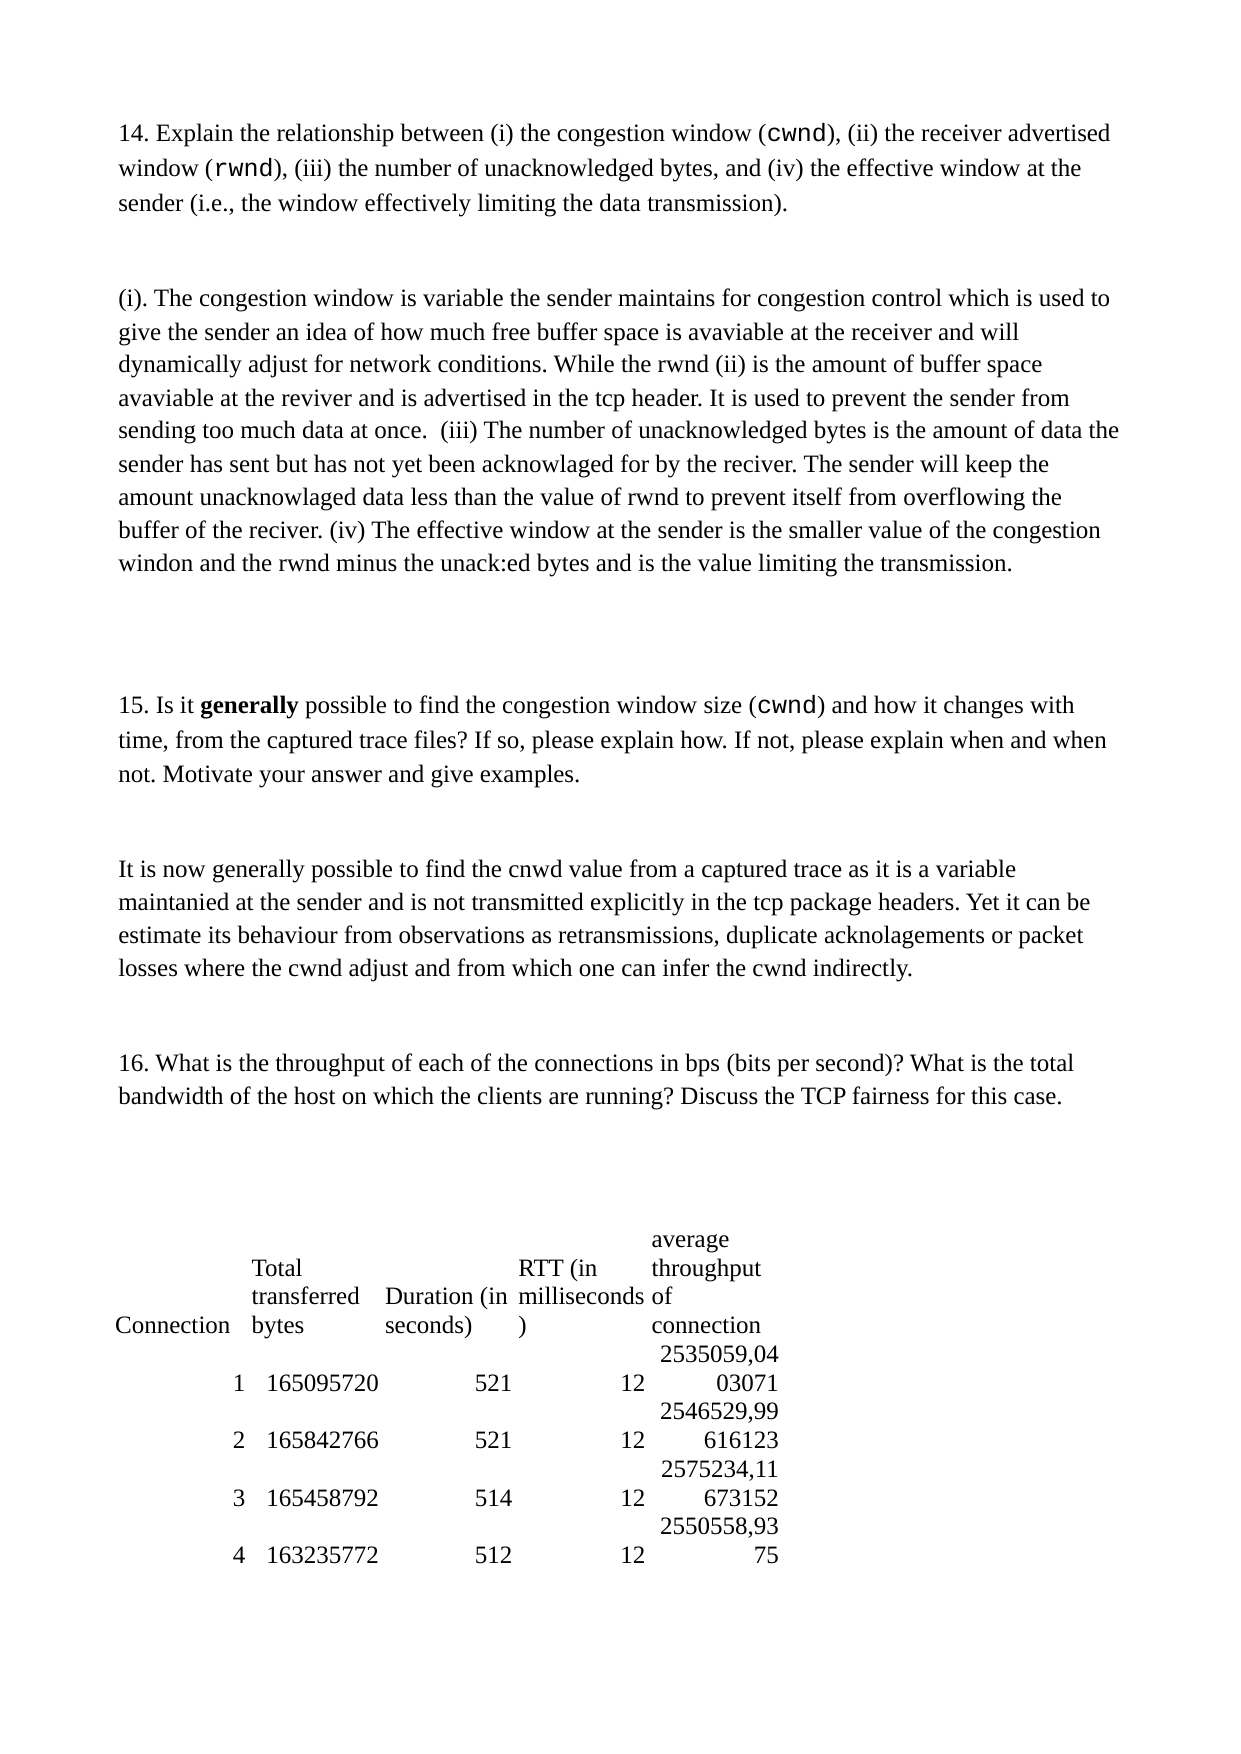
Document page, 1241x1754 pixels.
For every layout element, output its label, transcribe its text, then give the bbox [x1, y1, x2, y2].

table_header Total transferred bytes [248, 1224, 382, 1339]
table_cell 4 [112, 1511, 248, 1569]
text 14. Explain the relationship between (i) the congestion window (cwnd), (ii) the receiver advertised window (rwnd), (iii) the number of unacknowledged bytes, and (iv) the effective window at the sender (i.e., the window effectively limiting the data transmission). [118, 118, 1122, 217]
text 15. Is it generally possible to find the congestion window size (cwnd) and how it changes with time, from the captured trace files? If so, please explain how. If not, please explain when and when not. Motivate your answer and give examples. [118, 691, 1122, 787]
table_cell 2535059,0403071 [648, 1339, 782, 1396]
text 16. What is the throughput of each of the connections in bps (bits per second)? What is the total bandwidth of the host on which the clients are running? Discuss the TCP fairness for this case. [118, 1048, 1122, 1110]
table_cell 165842766 [248, 1396, 382, 1454]
table_cell 3 [112, 1454, 248, 1511]
table_header Duration (in seconds) [382, 1224, 515, 1339]
table_header Connection [112, 1224, 248, 1339]
table_cell 2 [112, 1396, 248, 1454]
table_cell 2575234,11673152 [648, 1454, 782, 1511]
table_cell 165458792 [248, 1454, 382, 1511]
text (i). The congestion window is variable the sender maintains for congestion control which is used to give the sender an idea of how much free buffer space is avaviable at the receiver and will dynamically adjust for network conditions. While the rwnd (ii) is the amount of buffer space avaviable at the reviver and is advertised in the tcp header. It is used to prevent the sender from sending too much data at once. (iii) The number of unacknowledged bytes is the amount of data the sender has sent but has not yet been acknowlaged for by the reciver. The sender will keep the amount unacknowlaged data less than the value of rwnd to prevent itself from overflowing the buffer of the reciver. (iv) The effective window at the sender is the smaller value of the congestion windon and the rwnd minus the unack:ed bytes and is the value limiting the transmission. [118, 283, 1122, 576]
table_cell 1 [112, 1339, 248, 1396]
table_cell 12 [515, 1511, 648, 1569]
table_cell 521 [382, 1339, 515, 1396]
table_header RTT (in milliseconds) [515, 1224, 648, 1339]
table_cell 2546529,99616123 [648, 1396, 782, 1454]
table_cell 163235772 [248, 1511, 382, 1569]
text It is now generally possible to find the cnwd value from a captured trace as it is a variable maintanied at the sender and is not transmitted explicitly in the tcp package headers. Yet it can be estimate its behaviour from observations as retransmissions, duplicate acknolagements or packet losses where the cwnd adjust and from which one can infer the cwnd indirectly. [118, 854, 1122, 982]
table_cell 521 [382, 1396, 515, 1454]
table_cell 514 [382, 1454, 515, 1511]
table_header average throughput of connection [648, 1224, 782, 1339]
table_cell 2550558,9375 [648, 1511, 782, 1569]
table_cell 12 [515, 1396, 648, 1454]
table_cell 12 [515, 1339, 648, 1396]
table_cell 165095720 [248, 1339, 382, 1396]
table_cell 12 [515, 1454, 648, 1511]
table_cell 512 [382, 1511, 515, 1569]
